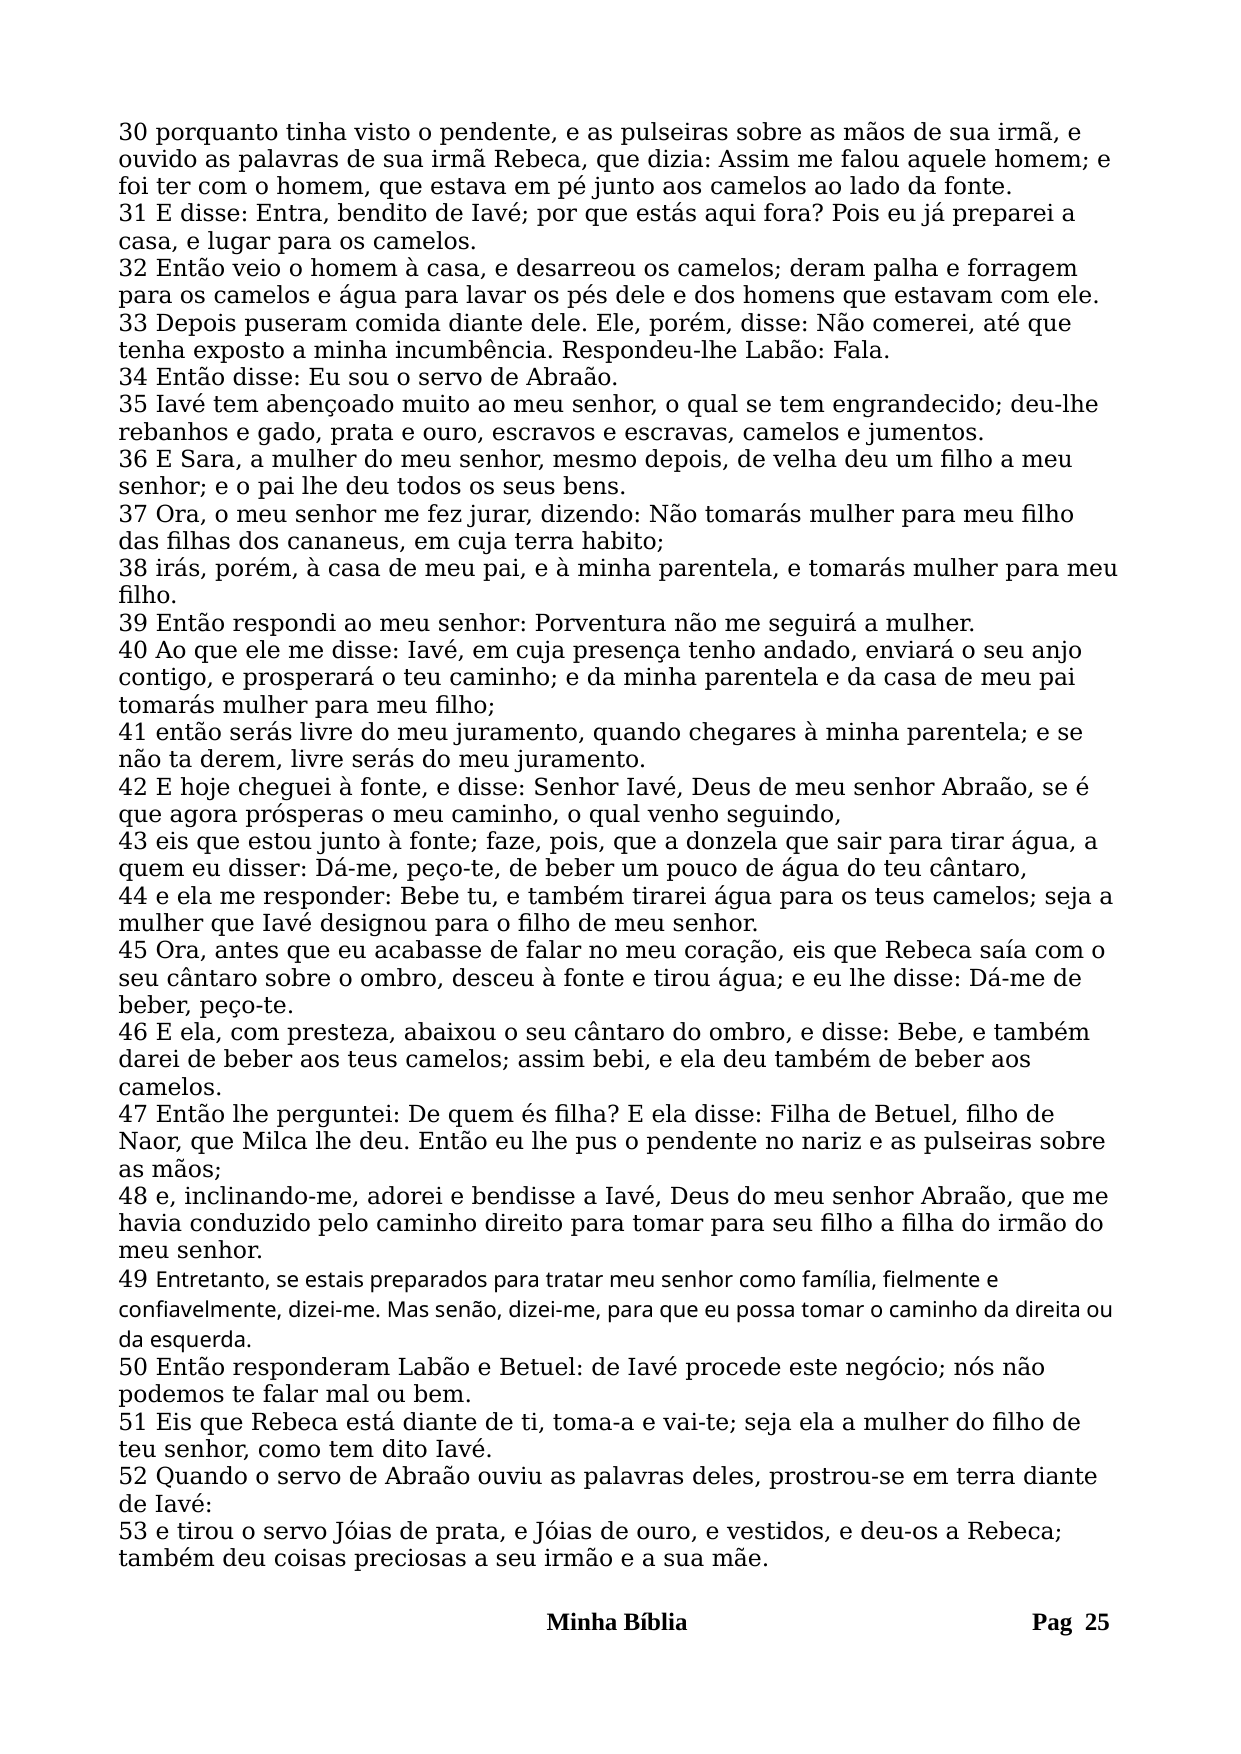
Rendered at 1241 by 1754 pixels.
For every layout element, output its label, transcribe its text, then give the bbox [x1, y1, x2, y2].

text 42 E hoje cheguei à fonte, e disse: Senhor Iavé, Deus de meu senhor Abraão, se é que agora prósperas o meu caminho, o qual venho seguindo, [118, 773, 1122, 828]
text 47 Então lhe perguntei: De quem és filha? E ela disse: Filha de Betuel, filho de Naor, que Milca lhe deu. Então eu lhe pus o pendente no nariz e as pulseiras sobre as mãos; [118, 1101, 1122, 1182]
text 36 E Sara, a mulher do meu senhor, mesmo depois, de velha deu um filho a meu senhor; e o pai lhe deu todos os seus bens. [118, 446, 1122, 500]
text 40 Ao que ele me disse: Iavé, em cuja presença tenho andado, enviará o seu anjo contigo, e prosperará o teu caminho; e da minha parentela e da casa de meu pai tomarás mulher para meu filho; [118, 637, 1122, 718]
text 49 Entretanto, se estais preparados para tratar meu senhor como família, fielmente e confiavelmente, dizei-me. Mas senão, dizei-me, para que eu possa tomar o caminho da direita ou da esquerda. [118, 1264, 1122, 1354]
text 43 eis que estou junto à fonte; faze, pois, que a donzela que sair para tirar água, a quem eu disser: Dá-me, peço-te, de beber um pouco de água do teu cântaro, [118, 828, 1122, 882]
text 51 Eis que Rebeca está diante de ti, toma-a e vai-te; seja ela a mulher do filho de teu senhor, como tem dito Iavé. [118, 1408, 1122, 1463]
text 39 Então respondi ao meu senhor: Porventura não me seguirá a mulher. [118, 609, 1122, 637]
text 33 Depois puseram comida diante dele. Ele, porém, disse: Não comerei, até que tenha exposto a minha incumbência. Respondeu-lhe Labão: Fala. [118, 309, 1122, 364]
text 52 Quando o servo de Abraão ouviu as palavras deles, prostrou-se em terra diante de Iavé: [118, 1463, 1122, 1517]
text 34 Então disse: Eu sou o servo de Abraão. [118, 364, 1122, 391]
text 31 E disse: Entra, bendito de Iavé; por que estás aqui fora? Pois eu já preparei a casa, e lugar para os camelos. [118, 200, 1122, 254]
text 32 Então veio o homem à casa, e desarreou os camelos; deram palha e forragem para os camelos e água para lavar os pés dele e dos homens que estavam com ele. [118, 254, 1122, 309]
text 44 e ela me responder: Bebe tu, e também tirarei água para os teus camelos; seja a mulher que Iavé designou para o filho de meu senhor. [118, 882, 1122, 937]
text 35 Iavé tem abençoado muito ao meu senhor, o qual se tem engrandecido; deu-lhe rebanhos e gado, prata e ouro, escravos e escravas, camelos e jumentos. [118, 391, 1122, 446]
text 50 Então responderam Labão e Betuel: de Iavé procede este negócio; nós não podemos te falar mal ou bem. [118, 1354, 1122, 1408]
text 37 Ora, o meu senhor me fez jurar, dizendo: Não tomarás mulher para meu filho das filhas dos cananeus, em cuja terra habito; [118, 500, 1122, 555]
text 53 e tirou o servo Jóias de prata, e Jóias de ouro, e vestidos, e deu-os a Rebeca; também deu coisas preciosas a seu irmão e a sua mãe. [118, 1517, 1122, 1572]
text 46 E ela, com presteza, abaixou o seu cântaro do ombro, e disse: Bebe, e também darei de beber aos teus camelos; assim bebi, e ela deu também de beber aos camelos. [118, 1019, 1122, 1101]
text 30 porquanto tinha visto o pendente, e as pulseiras sobre as mãos de sua irmã, e ouvido as palavras de sua irmã Rebeca, que dizia: Assim me falou aquele homem; e foi ter com o homem, que estava em pé junto aos camelos ao lado da fonte. [118, 118, 1122, 200]
text 41 então serás livre do meu juramento, quando chegares à minha parentela; e se não ta derem, livre serás do meu juramento. [118, 718, 1122, 773]
text 48 e, inclinando-me, adorei e bendisse a Iavé, Deus do meu senhor Abraão, que me havia conduzido pelo caminho direito para tomar para seu filho a filha do irmão do meu senhor. [118, 1182, 1122, 1264]
text 45 Ora, antes que eu acabasse de falar no meu coração, eis que Rebeca saía com o seu cântaro sobre o ombro, desceu à fonte e tirou água; e eu lhe disse: Dá-me de beber, peço-te. [118, 937, 1122, 1019]
text 38 irás, porém, à casa de meu pai, e à minha parentela, e tomarás mulher para meu filho. [118, 555, 1122, 609]
